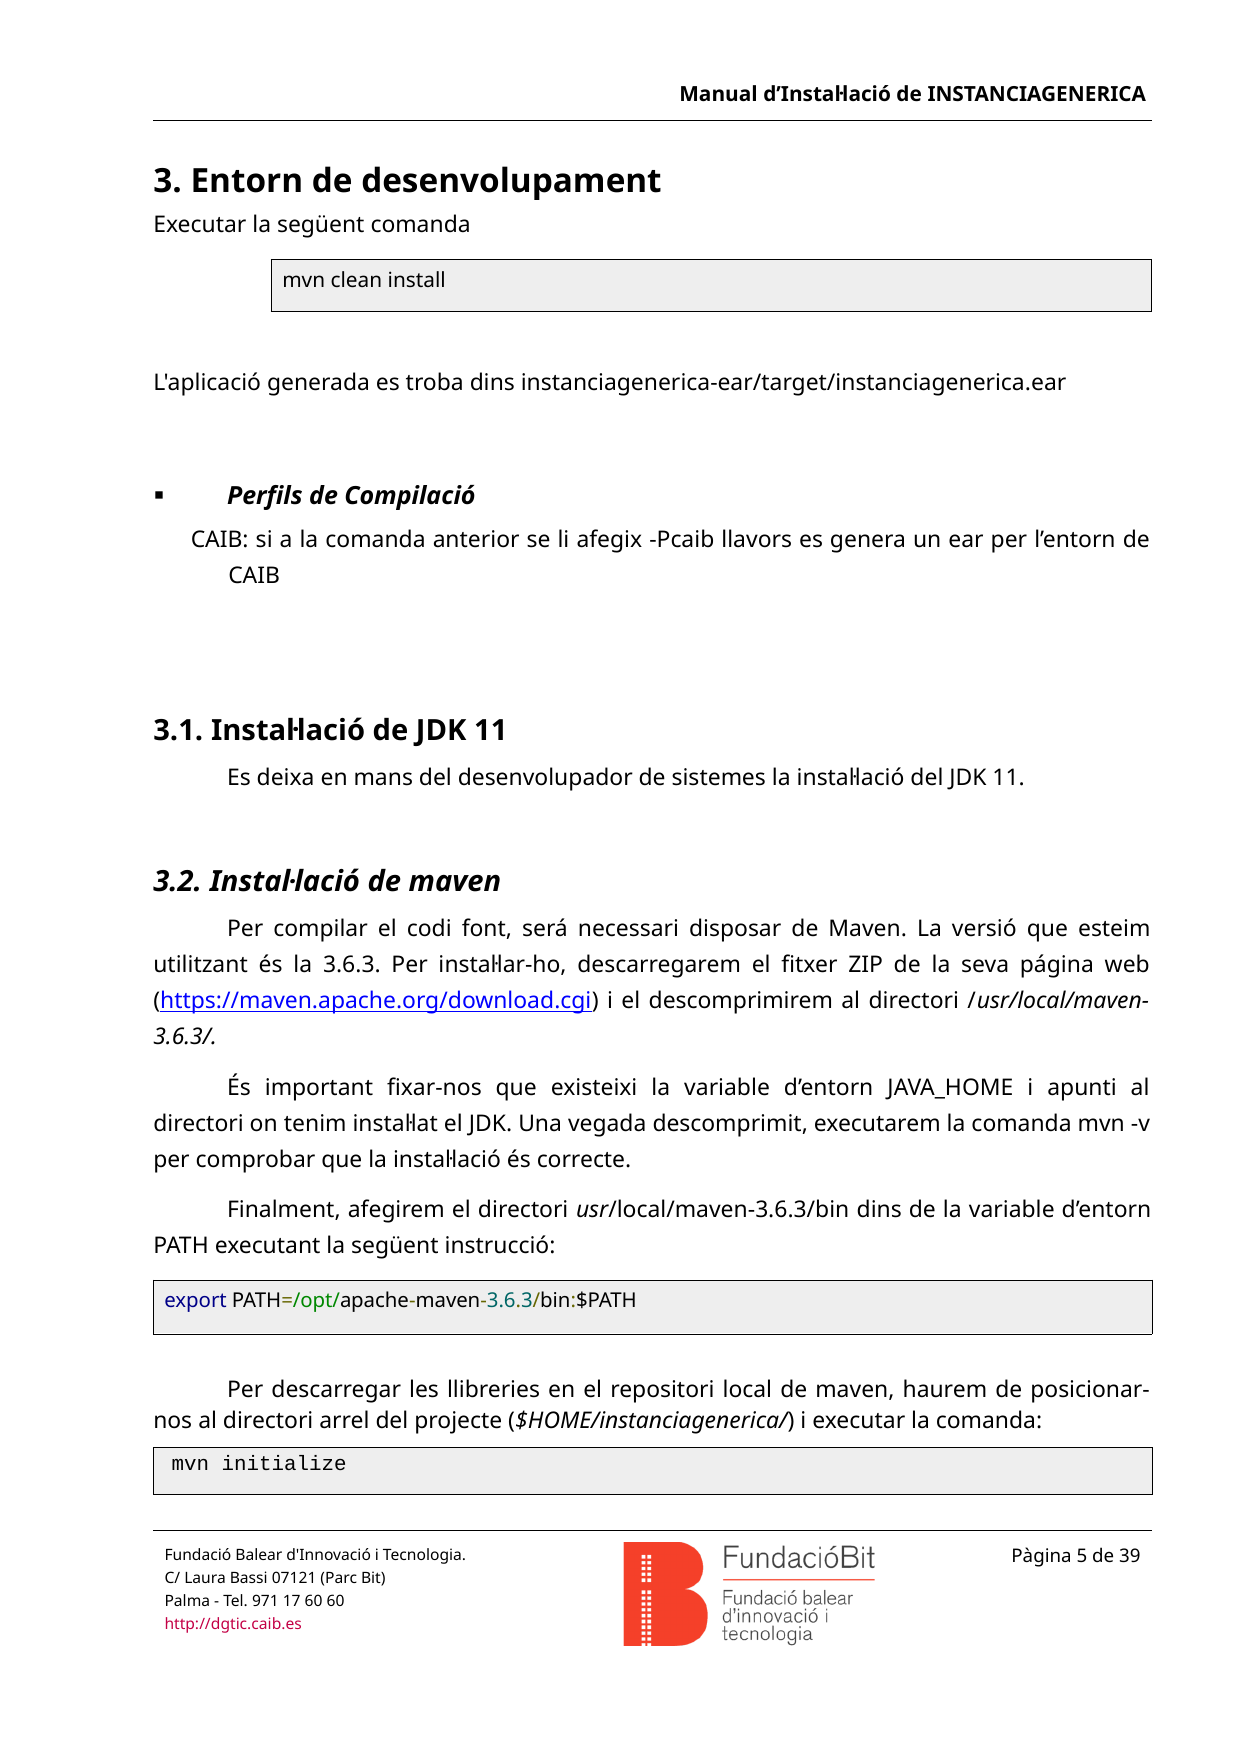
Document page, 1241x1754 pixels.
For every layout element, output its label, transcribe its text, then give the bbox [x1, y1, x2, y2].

text Per descarregar les llibreries en el repositori local de maven, haurem de posicionar-nos al directori arrel del projecte ($HOME/instanciagenerica/) i executar la comanda: [153, 1373, 1152, 1436]
table_header mvn initialize [154, 1448, 1152, 1494]
text Executar la següent comanda [153, 208, 1152, 239]
text És important fixar-nos que existeixi la variable d’entorn JAVA_HOME i apunti al directori on tenim instal·lat el JDK. Una vegada descomprimit, executarem la comanda mvn -v per comprobar que la instal·lació és correcte. [153, 1071, 1152, 1174]
subtitle Entorn de desenvolupament [153, 156, 1152, 202]
table_header mvn clean install [272, 260, 1151, 311]
subtitle Perfils de Compilació [153, 478, 1152, 512]
picture [623, 1542, 875, 1646]
text L'aplicació generada es troba dins instanciagenerica-ear/target/instanciagenerica.ear [153, 366, 1152, 397]
table_header export PATH=/opt/apache-maven-3.6.3/bin:$PATH [154, 1281, 1152, 1333]
subtitle Instal·lació de JDK 11 [153, 709, 1152, 748]
subtitle Instal·lació de maven [153, 860, 1152, 900]
text CAIB: si a la comanda anterior se li afegix -Pcaib llavors es genera un ear per l’entorn de CAIB [191, 523, 1152, 590]
text Per compilar el codi font, será necessari disposar de Maven. La versió que esteim utilitzant és la 3.6.3. Per instal·lar-ho, descarregarem el fitxer ZIP de la seva página web (https://maven.apache.org/download.cgi) i el descomprimirem al directori /usr/local/maven-3.6.3/. [153, 912, 1152, 1051]
text Finalment, afegirem el directori usr/local/maven-3.6.3/bin dins de la variable d’entorn PATH executant la següent instrucció: [153, 1193, 1152, 1260]
text Es deixa en mans del desenvolupador de sistemes la instal·lació del JDK 11. [153, 761, 1152, 792]
